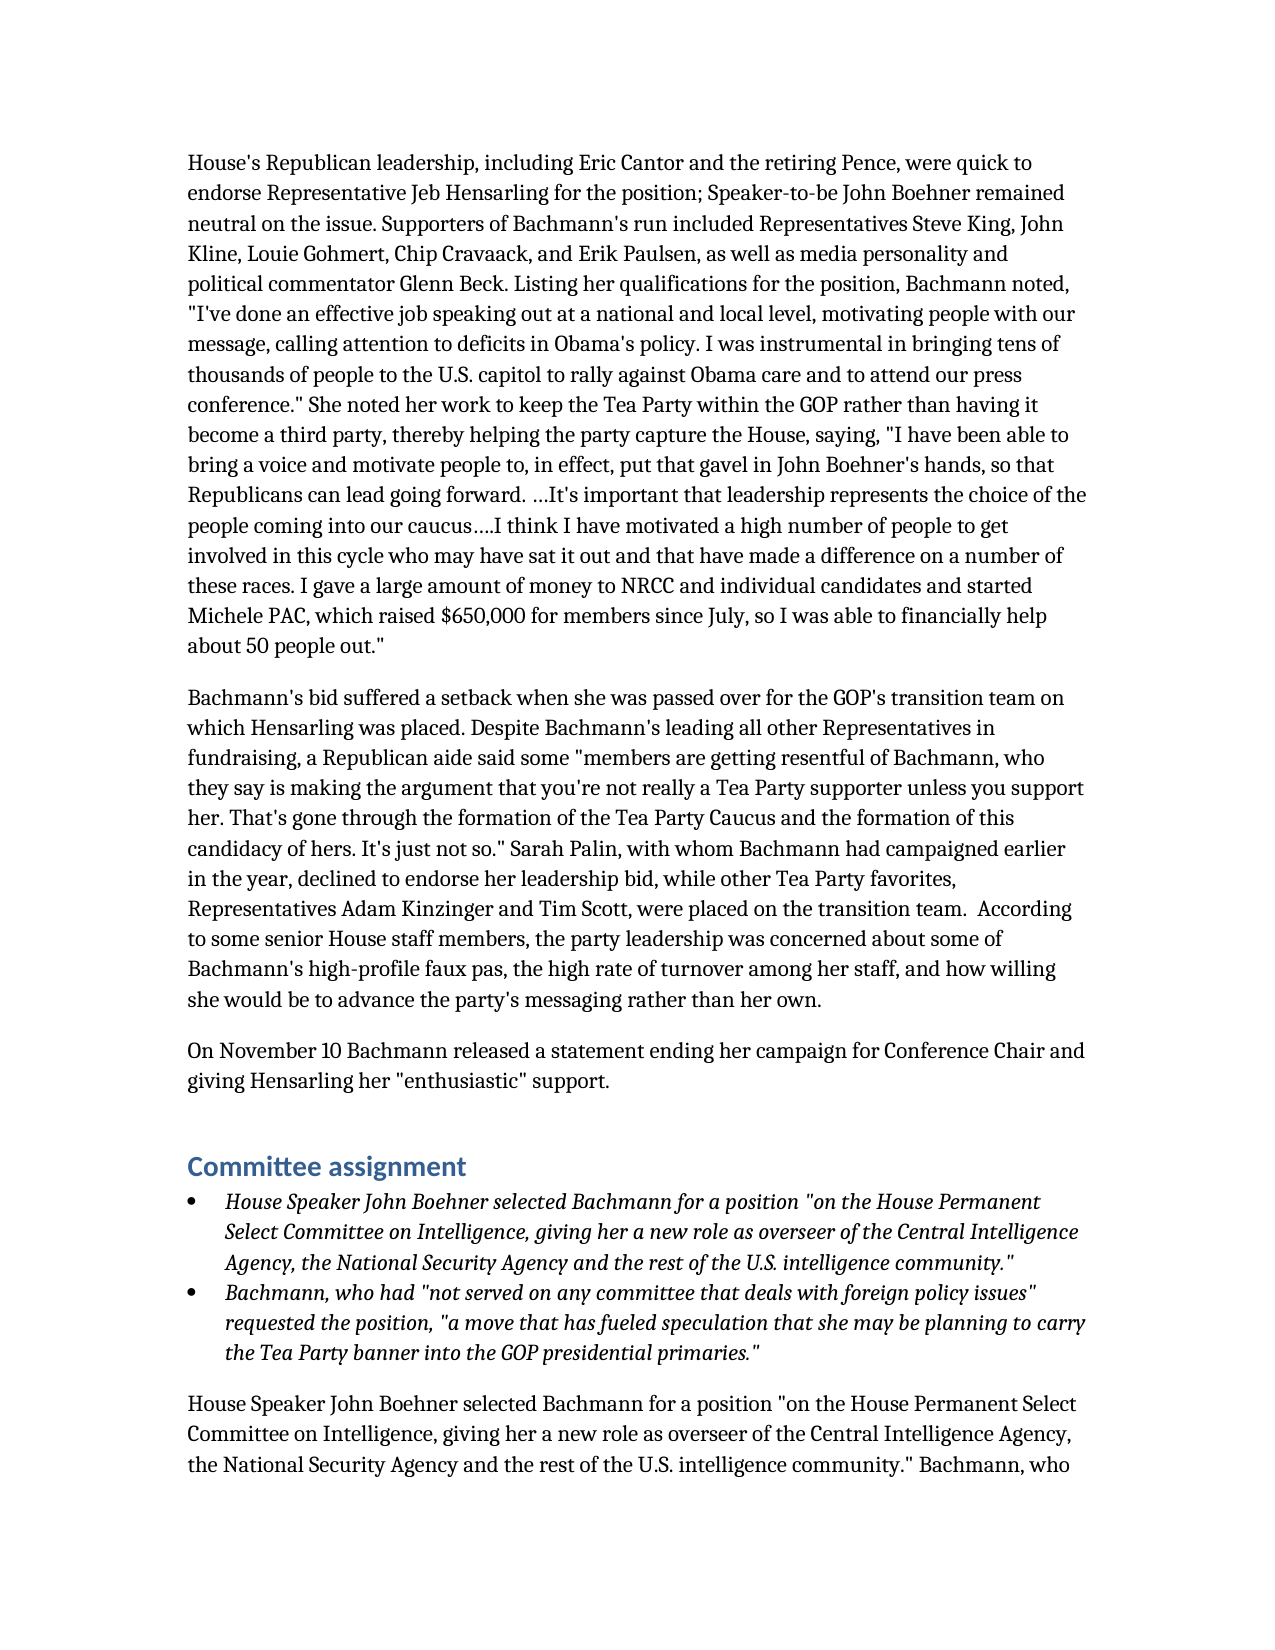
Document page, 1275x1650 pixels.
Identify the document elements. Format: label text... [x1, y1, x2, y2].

text Bachmann's bid suffered a setback when she was passed over for the GOP's transition team on which Hensarling was placed. Despite Bachmann's leading all other Representatives in fundraising, a Republican aide said some "members are getting resentful of Bachmann, who they say is making the argument that you're not really a Tea Party supporter unless you support her. That's gone through the formation of the Tea Party Caucus and the formation of this candidacy of hers. It's just not so." Sarah Palin, with whom Bachmann had campaigned earlier in the year, declined to endorse her leadership bid, while other Tea Party favorites, Representatives Adam Kinzinger and Tim Scott, were placed on the transition team. According to some senior House staff members, the party leadership was concerned about some of Bachmann's high-profile faux pas, the high rate of turnover among her staff, and how willing she would be to advance the party's messaging rather than her own. [187, 684, 1087, 1013]
text On November 10 Bachmann released a statement ending her campaign for Conference Chair and giving Hensarling her "enthusiastic" support. [187, 1037, 1087, 1094]
text House Speaker John Boehner selected Bachmann for a position "on the House Permanent Select Committee on Intelligence, giving her a new role as overseer of the Central Intelligence Agency, the National Security Agency and the rest of the U.S. intelligence community." Bachmann, who [187, 1391, 1087, 1478]
list Bachmann, who had "not served on any committee that deals with foreign policy issues" requested the position, "a move that has fueled speculation that she may be planning to carry the Tea Party banner into the GOP presidential primaries." [187, 1279, 1087, 1366]
text House's Republican leadership, including Eric Cantor and the retiring Pence, were quick to endorse Representative Jeb Hensarling for the position; Speaker-to-be John Boehner remained neutral on the issue. Supporters of Bachmann's run included Representatives Steve King, John Kline, Louie Gohmert, Chip Cravaack, and Erik Paulsen, as well as media personality and political commentator Glenn Beck. Listing her qualifications for the position, Bachmann noted, "I've done an effective job speaking out at a national and local level, motivating people with our message, calling attention to deficits in Obama's policy. I was instrumental in bringing tens of thousands of people to the U.S. capitol to rally against Obama care and to attend our press conference." She noted her work to keep the Tea Party within the GOP rather than having it become a third party, thereby helping the party capture the House, saying, "I have been able to bring a voice and motivate people to, in effect, put that gavel in John Boehner's hands, so that Republicans can lead going forward. …It's important that leadership represents the choice of the people coming into our caucus….I think I have motivated a high number of people to get involved in this cycle who may have sat it out and that have made a difference on a number of these races. I gave a large amount of money to NRCC and individual candidates and started Michele PAC, which raised $650,000 for members since July, so I was able to financially help about 50 people out." [187, 150, 1087, 660]
subtitle Committee assignment [187, 1148, 1087, 1183]
list House Speaker John Boehner selected Bachmann for a position "on the House Permanent Select Committee on Intelligence, giving her a new role as overseer of the Central Intelligence Agency, the National Security Agency and the rest of the U.S. intelligence community." [187, 1189, 1087, 1276]
